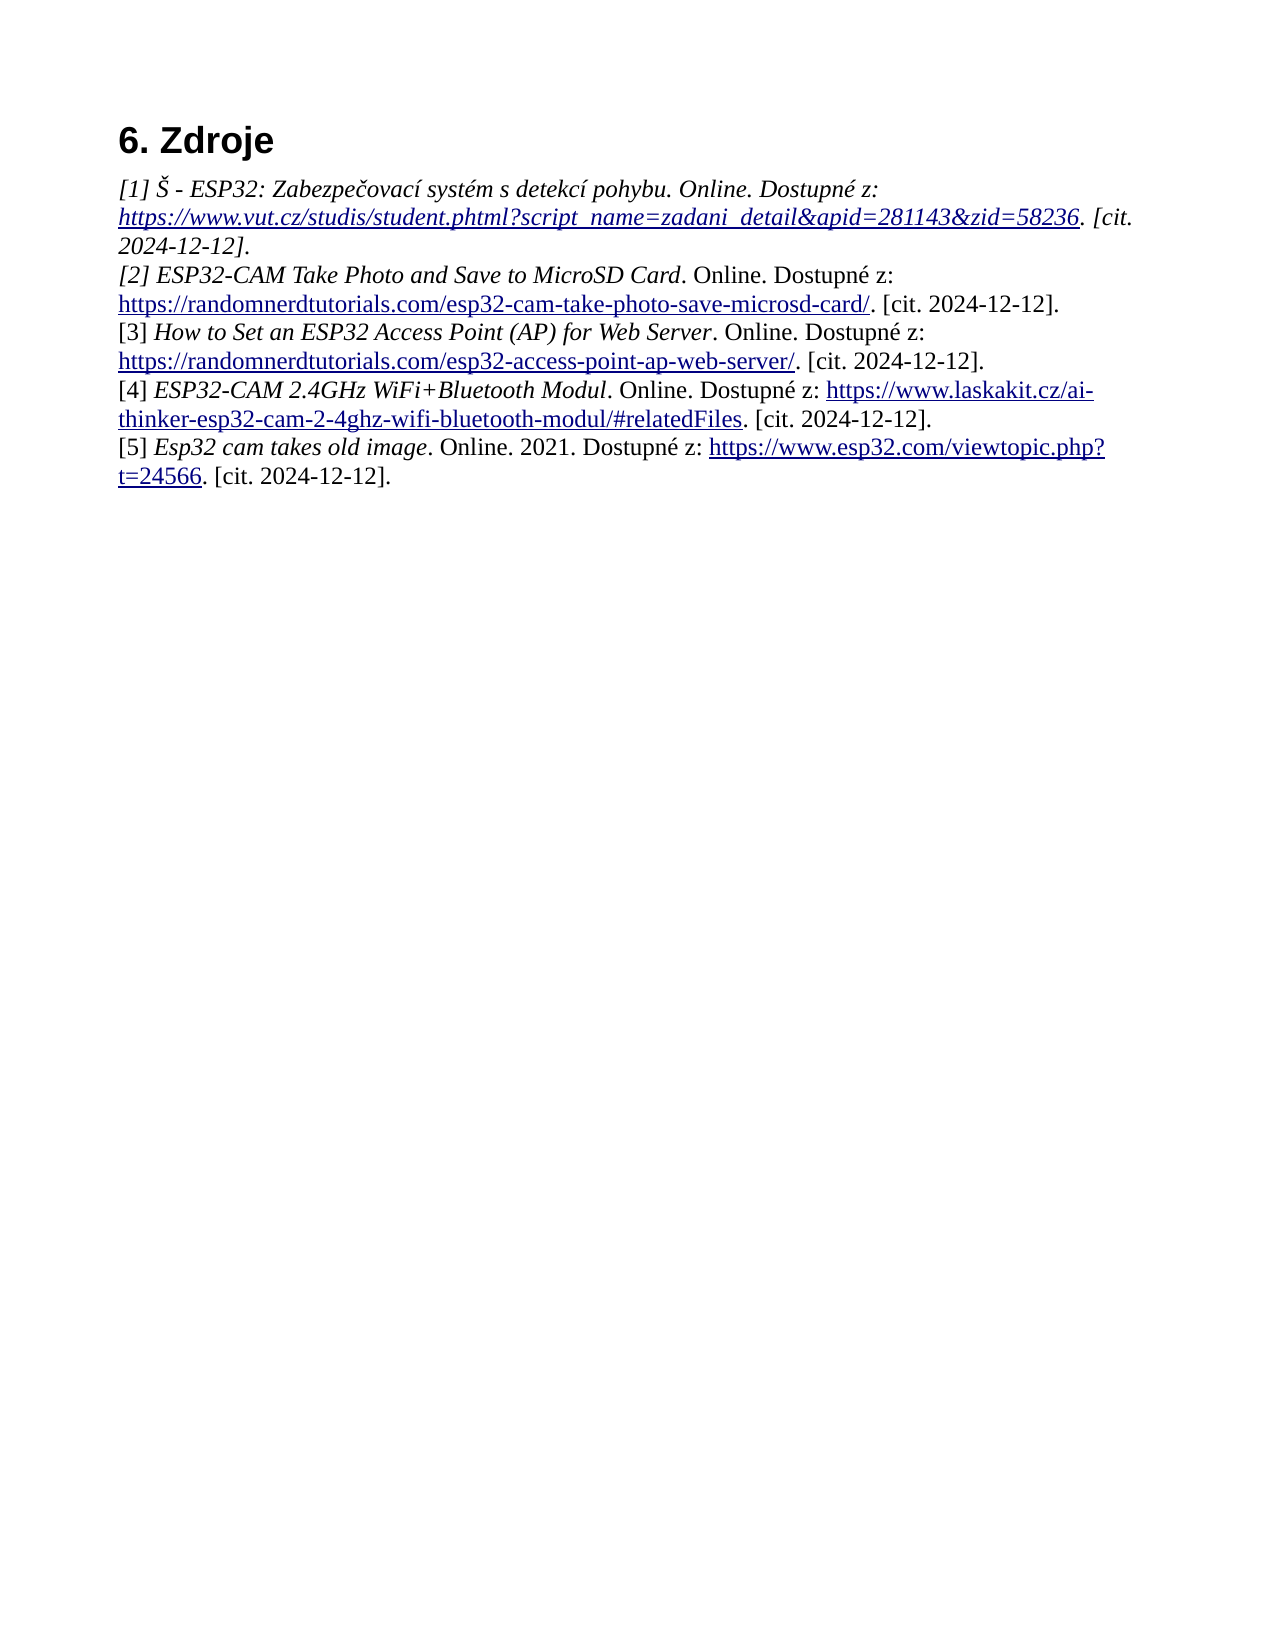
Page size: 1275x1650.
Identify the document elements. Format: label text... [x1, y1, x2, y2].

text [2] ESP32-CAM Take Photo and Save to MicroSD Card. Online. Dostupné z: https://randomnerdtutorials.com/esp32-cam-take-photo-save-microsd-card/. [cit. 2024-12-12]. [118, 260, 1157, 317]
text [5] Esp32 cam takes old image. Online. 2021. Dostupné z: https://www.esp32.com/viewtopic.php?t=24566. [cit. 2024-12-12]. [118, 432, 1157, 490]
text [1] Š - ESP32: Zabezpečovací systém s detekcí pohybu. Online. Dostupné z: https://www.vut.cz/studis/student.phtml?script_name=zadani_detail&apid=281143&zid=58236. [cit. 2024-12-12]. [118, 174, 1157, 260]
text [3] How to Set an ESP32 Access Point (AP) for Web Server. Online. Dostupné z: https://randomnerdtutorials.com/esp32-access-point-ap-web-server/. [cit. 2024-12-12]. [118, 317, 1157, 375]
text [4] ESP32-CAM 2.4GHz WiFi+Bluetooth Modul. Online. Dostupné z: https://www.laskakit.cz/ai-thinker-esp32-cam-2-4ghz-wifi-bluetooth-modul/#relatedFiles. [cit. 2024-12-12]. [118, 375, 1157, 432]
subtitle 6. Zdroje [118, 118, 1157, 161]
